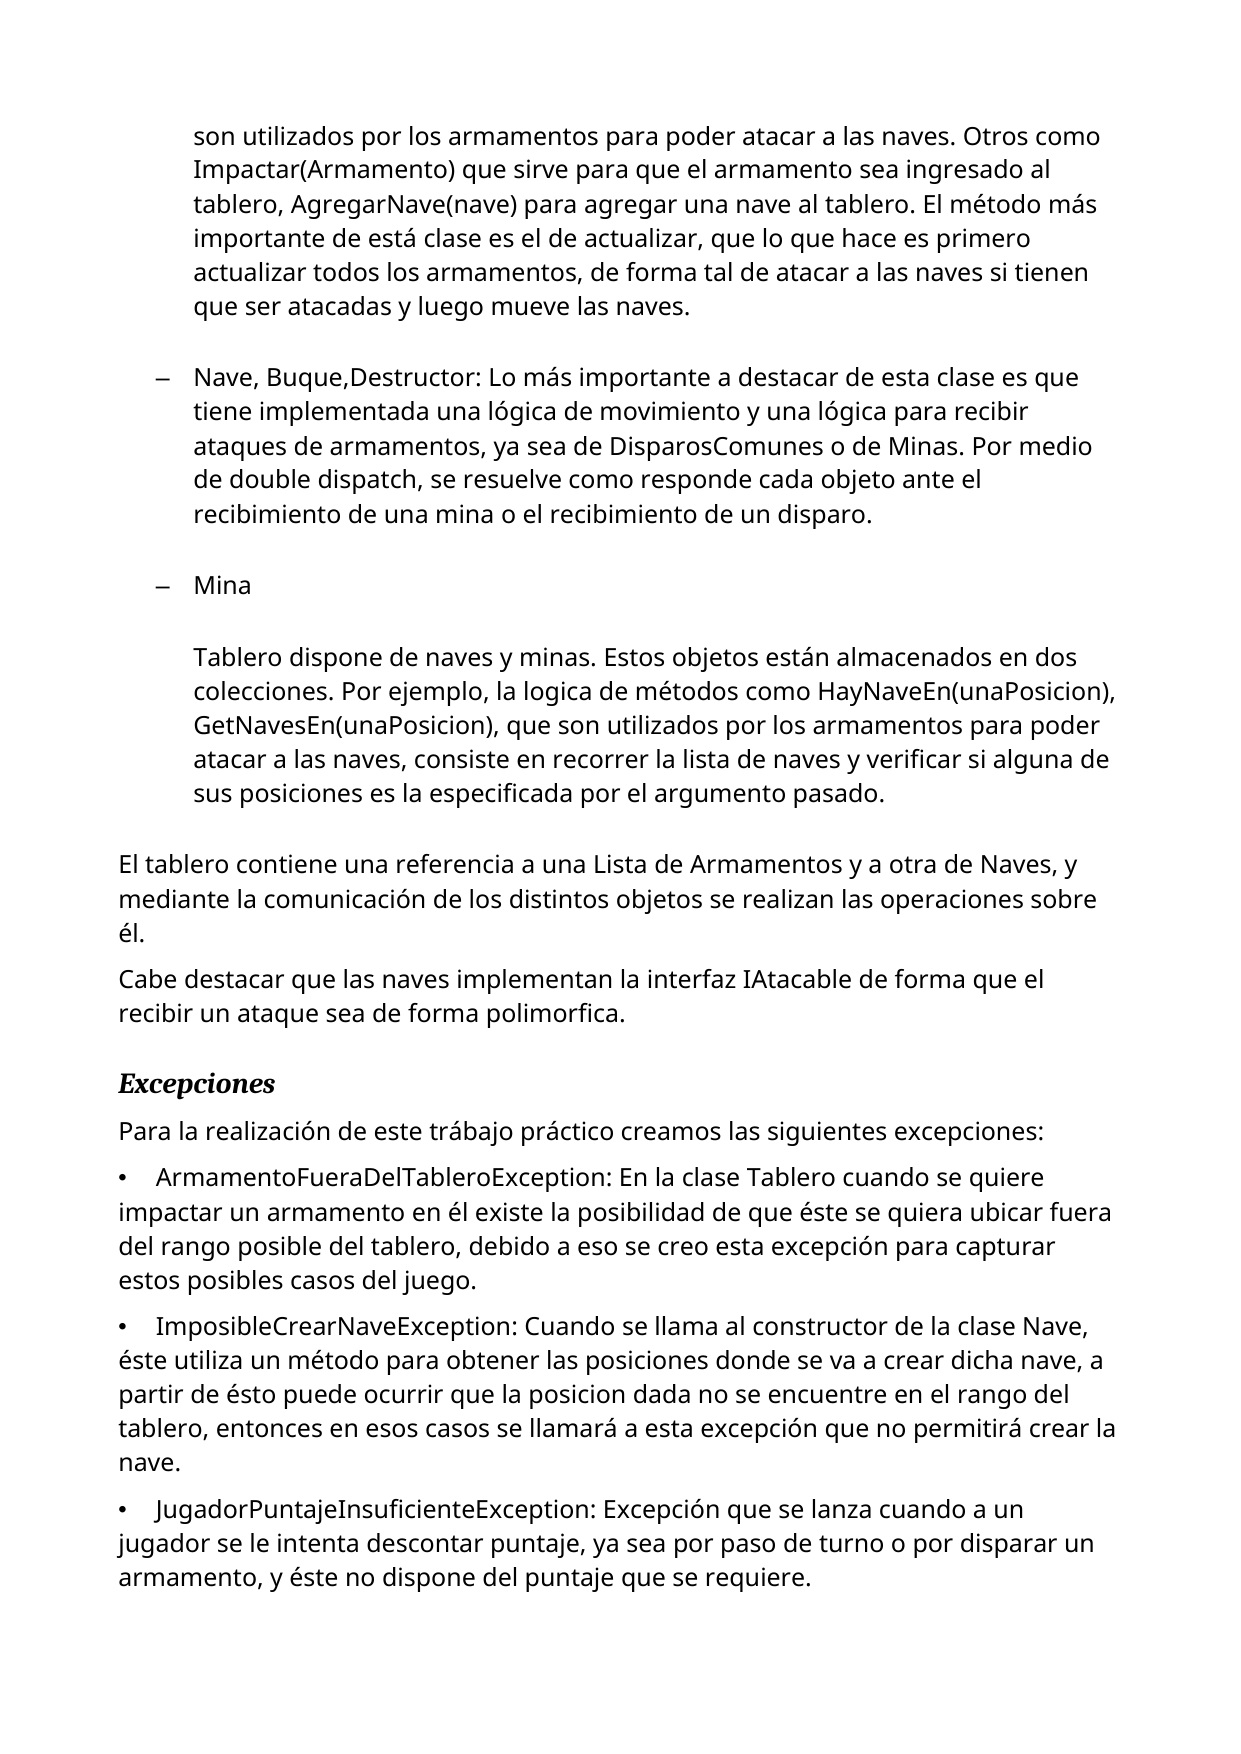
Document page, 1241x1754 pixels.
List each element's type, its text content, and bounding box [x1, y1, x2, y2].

text El tablero contiene una referencia a una Lista de Armamentos y a otra de Naves, y mediante la comunicación de los distintos objetos se realizan las operaciones sobre él. [118, 847, 1122, 949]
list Tablero dispone de naves y minas. Estos objetos están almacenados en dos colecciones. Por ejemplo, la logica de métodos como HayNaveEn(unaPosicion), GetNavesEn(unaPosicion), que son utilizados por los armamentos para poder atacar a las naves, consiste en recorrer la lista de naves y verificar si alguna de sus posiciones es la especificada por el argumento pasado. [156, 639, 1122, 810]
text Para la realización de este trábajo práctico creamos las siguientes excepciones: [118, 1113, 1122, 1148]
list JugadorPuntajeInsuficienteException: Excepción que se lanza cuando a un jugador se le intenta descontar puntaje, ya sea por paso de turno o por disparar un armamento, y éste no dispone del puntaje que se requiere. [81, 1492, 1122, 1594]
list Mina [156, 568, 1122, 602]
list ImposibleCrearNaveException: Cuando se llama al constructor de la clase Nave, éste utiliza un método para obtener las posiciones donde se va a crear dicha nave, a partir de ésto puede ocurrir que la posicion dada no se encuentre en el rango del tablero, entonces en esos casos se llamará a esta excepción que no permitirá crear la nave. [81, 1309, 1122, 1479]
list ArmamentoFueraDelTableroException: En la clase Tablero cuando se quiere impactar un armamento en él existe la posibilidad de que éste se quiera ubicar fuera del rango posible del tablero, debido a eso se creo esta excepción para capturar estos posibles casos del juego. [81, 1160, 1122, 1296]
list son utilizados por los armamentos para poder atacar a las naves. Otros como Impactar(Armamento) que sirve para que el armamento sea ingresado al tablero, AgregarNave(nave) para agregar una nave al tablero. El método más importante de está clase es el de actualizar, que lo que hace es primero actualizar todos los armamentos, de forma tal de atacar a las naves si tienen que ser atacadas y luego mueve las naves. [156, 118, 1122, 322]
text Cabe destacar que las naves implementan la interfaz IAtacable de forma que el recibir un ataque sea de forma polimorfica. [118, 962, 1122, 1030]
text Excepciones [118, 1067, 1122, 1101]
list Nave, Buque,Destructor: Lo más importante a destacar de esta clase es que tiene implementada una lógica de movimiento y una lógica para recibir ataques de armamentos, ya sea de DisparosComunes o de Minas. Por medio de double dispatch, se resuelve como responde cada objeto ante el recibimiento de una mina o el recibimiento de un disparo. [156, 360, 1122, 530]
